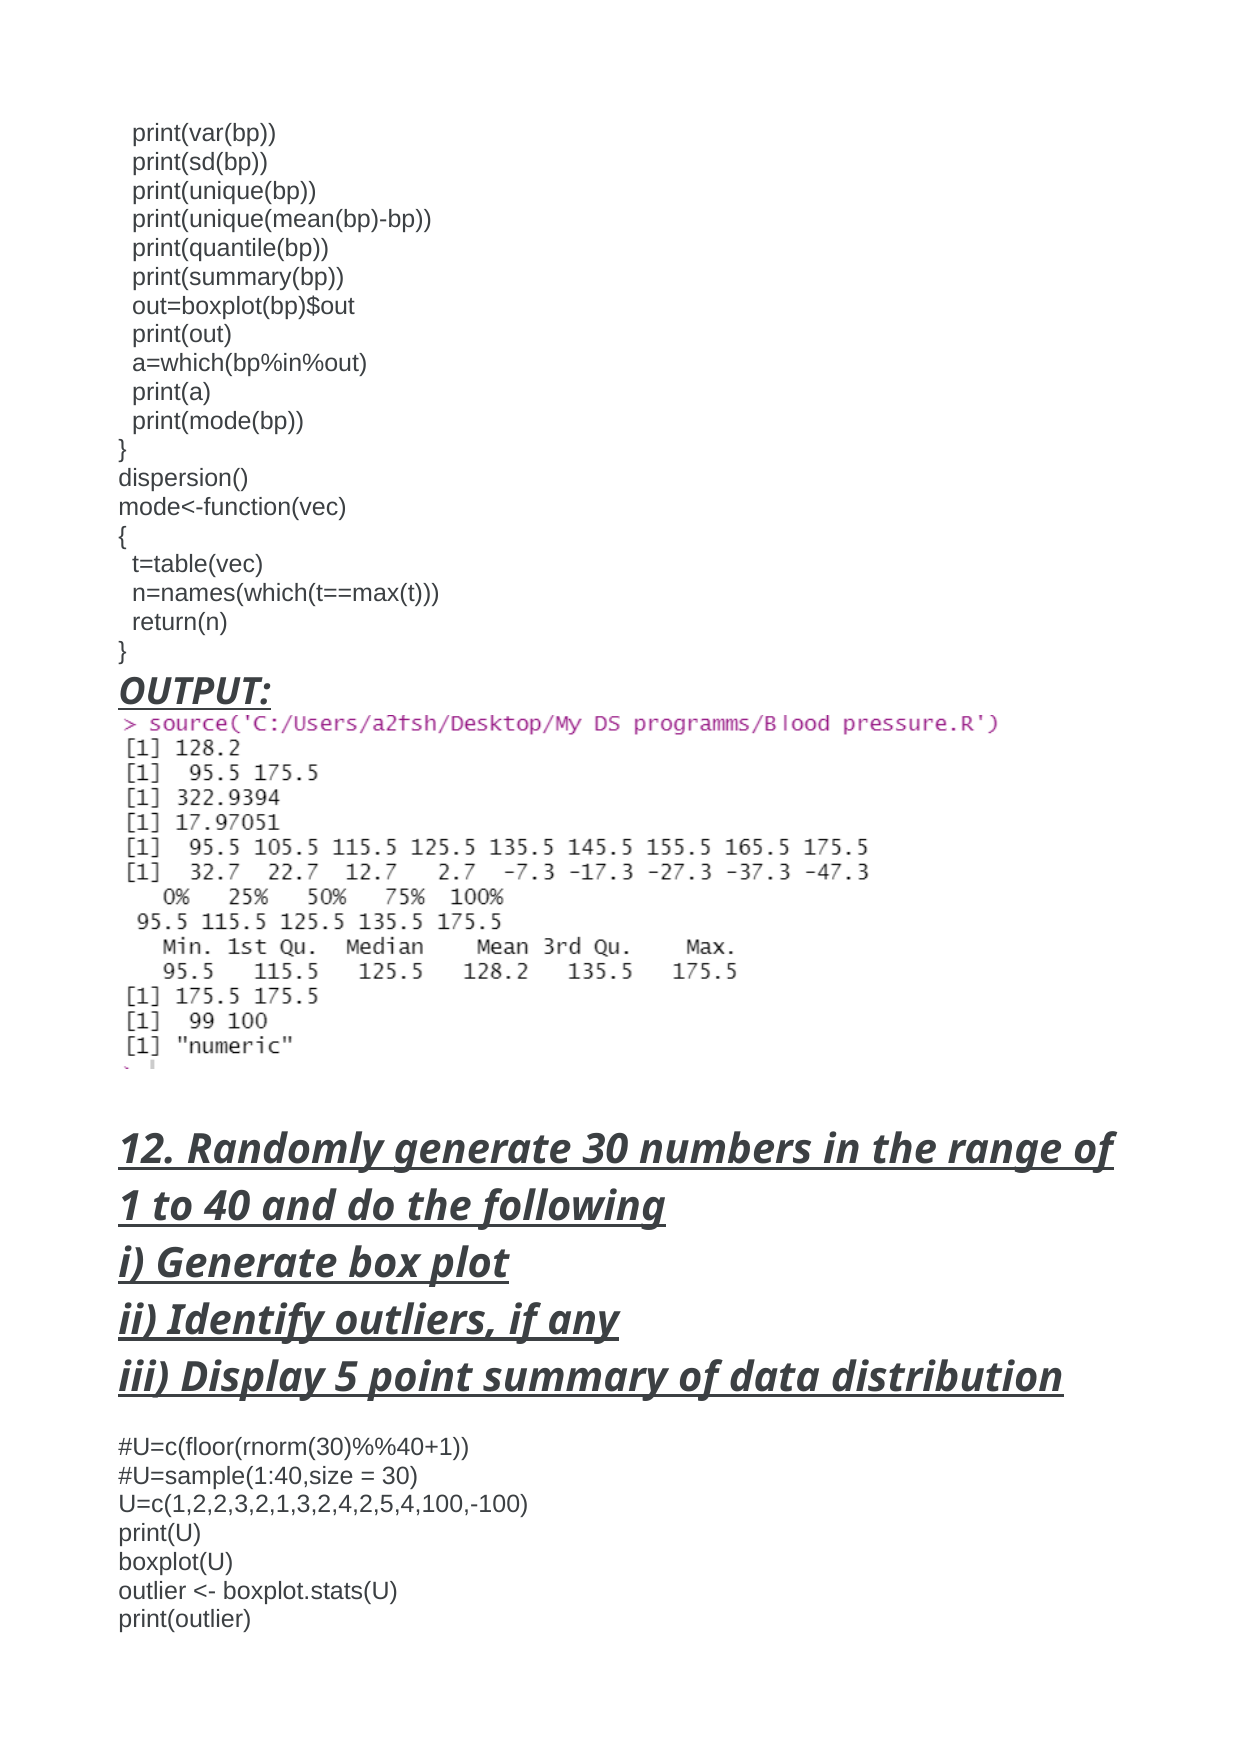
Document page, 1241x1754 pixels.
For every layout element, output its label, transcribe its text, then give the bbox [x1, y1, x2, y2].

text } [118, 636, 1122, 664]
text print(var(bp)) [118, 118, 1122, 147]
text return(n) [118, 607, 1122, 636]
text print(mode(bp)) [118, 406, 1122, 434]
text mode<-function(vec) [118, 492, 1122, 521]
picture [118, 715, 1123, 1069]
text print(summary(bp)) [118, 262, 1122, 291]
text boxplot(U) [118, 1547, 1122, 1576]
text { [118, 521, 1122, 549]
text #U=c(floor(rnorm(30)%%40+1)) [118, 1432, 1122, 1461]
text print(U) [118, 1518, 1122, 1547]
text n=names(which(t==max(t))) [118, 578, 1122, 607]
text t=table(vec) [118, 549, 1122, 578]
text print(quantile(bp)) [118, 233, 1122, 262]
text out=boxplot(bp)$out [118, 291, 1122, 319]
text print(outlier) [118, 1604, 1122, 1633]
text print(out) [118, 319, 1122, 348]
text print(unique(bp)) [118, 176, 1122, 204]
text U=c(1,2,2,3,2,1,3,2,4,2,5,4,100,-100) [118, 1489, 1122, 1518]
text 12. Randomly generate 30 numbers in the range of 1 to 40 and do the following i) Generate box plot ii) Identify outliers, if any iii) Display 5 point summary of data distribution [118, 1119, 1122, 1403]
text print(unique(mean(bp)-bp)) [118, 204, 1122, 233]
text print(sd(bp)) [118, 147, 1122, 176]
text print(a) [118, 377, 1122, 406]
text #U=sample(1:40,size = 30) [118, 1461, 1122, 1489]
text OUTPUT: [118, 664, 1122, 715]
text } [118, 434, 1122, 463]
text outlier <- boxplot.stats(U) [118, 1576, 1122, 1604]
text a=which(bp%in%out) [118, 348, 1122, 377]
text dispersion() [118, 463, 1122, 492]
